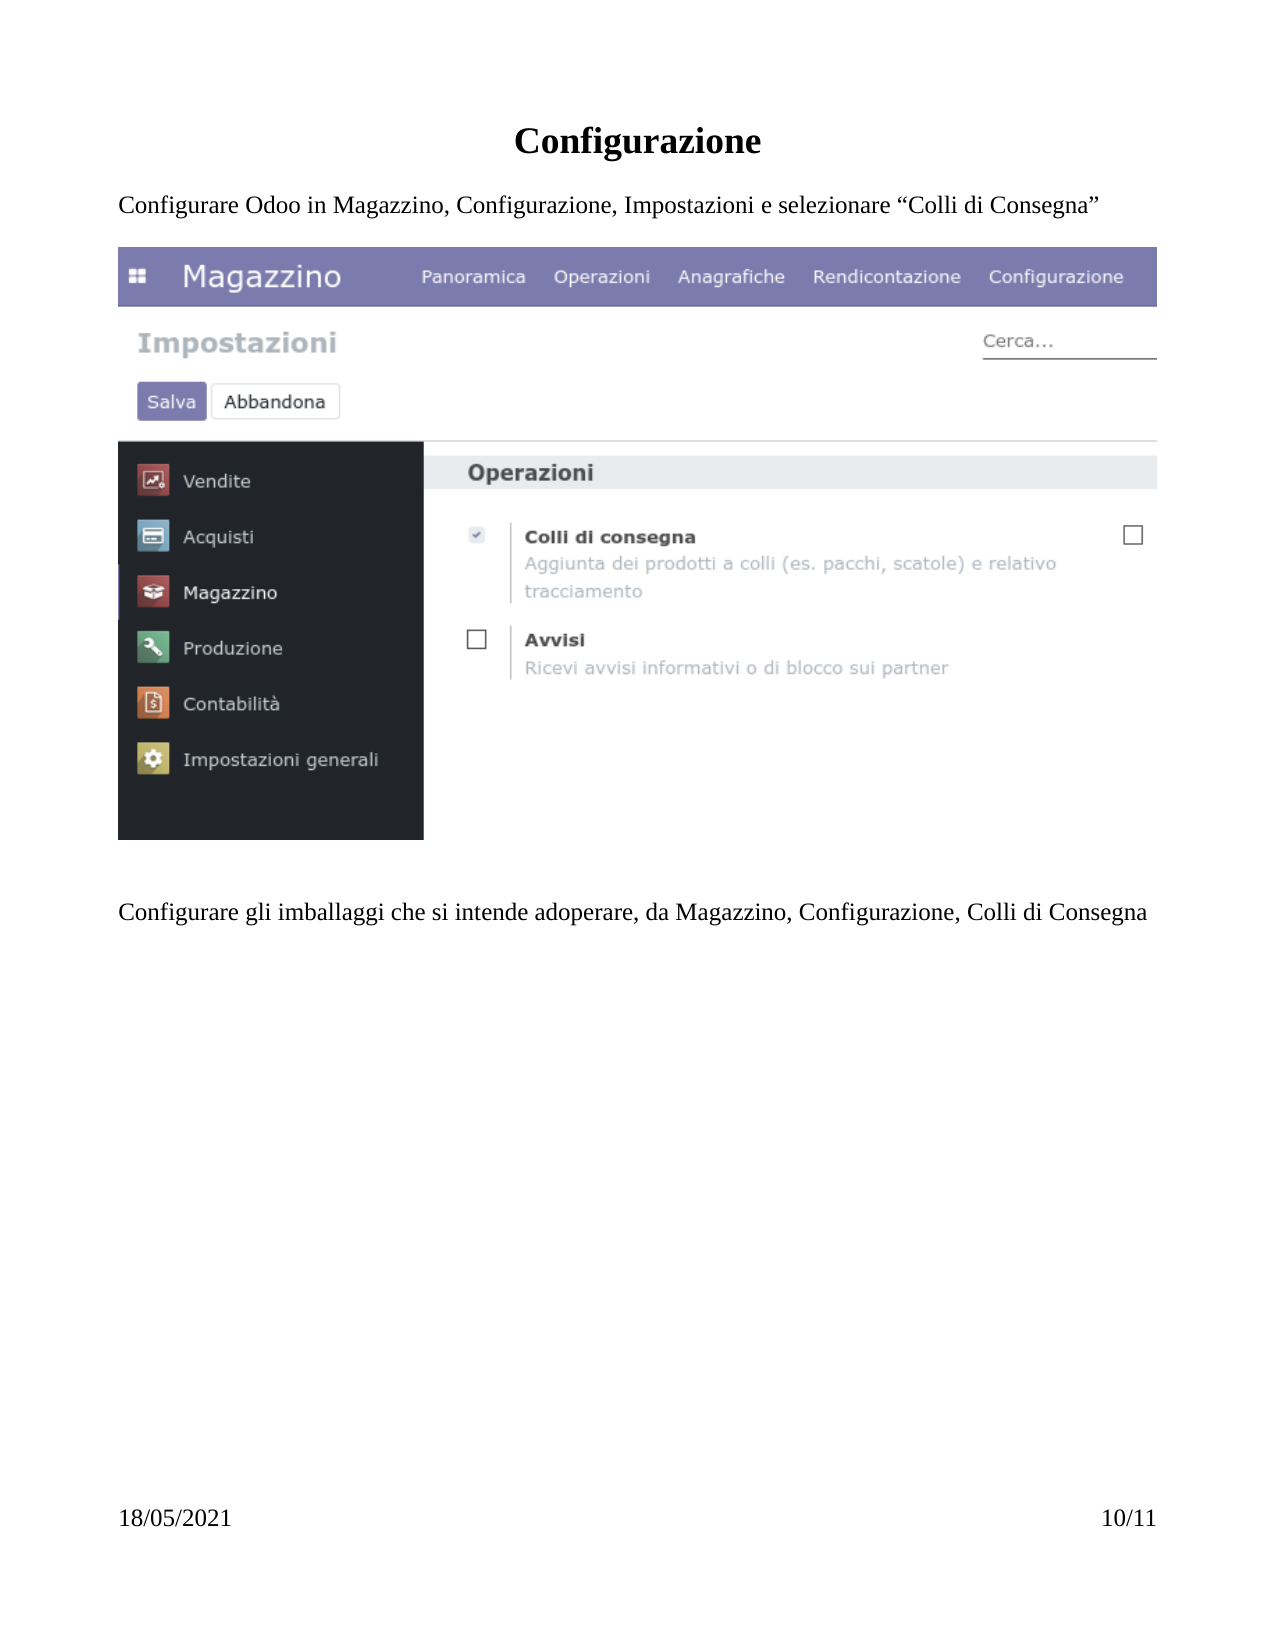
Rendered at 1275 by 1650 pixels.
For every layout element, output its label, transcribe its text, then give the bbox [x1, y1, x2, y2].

text Configurare gli imballaggi che si intende adoperare, da Magazzino, Configurazione, Colli di Consegna [118, 897, 1157, 926]
text Configurazione [118, 118, 1157, 161]
picture [118, 247, 1157, 840]
text Configurare Odoo in Magazzino, Configurazione, Impostazioni e selezionare “Colli di Consegna” [118, 190, 1157, 219]
